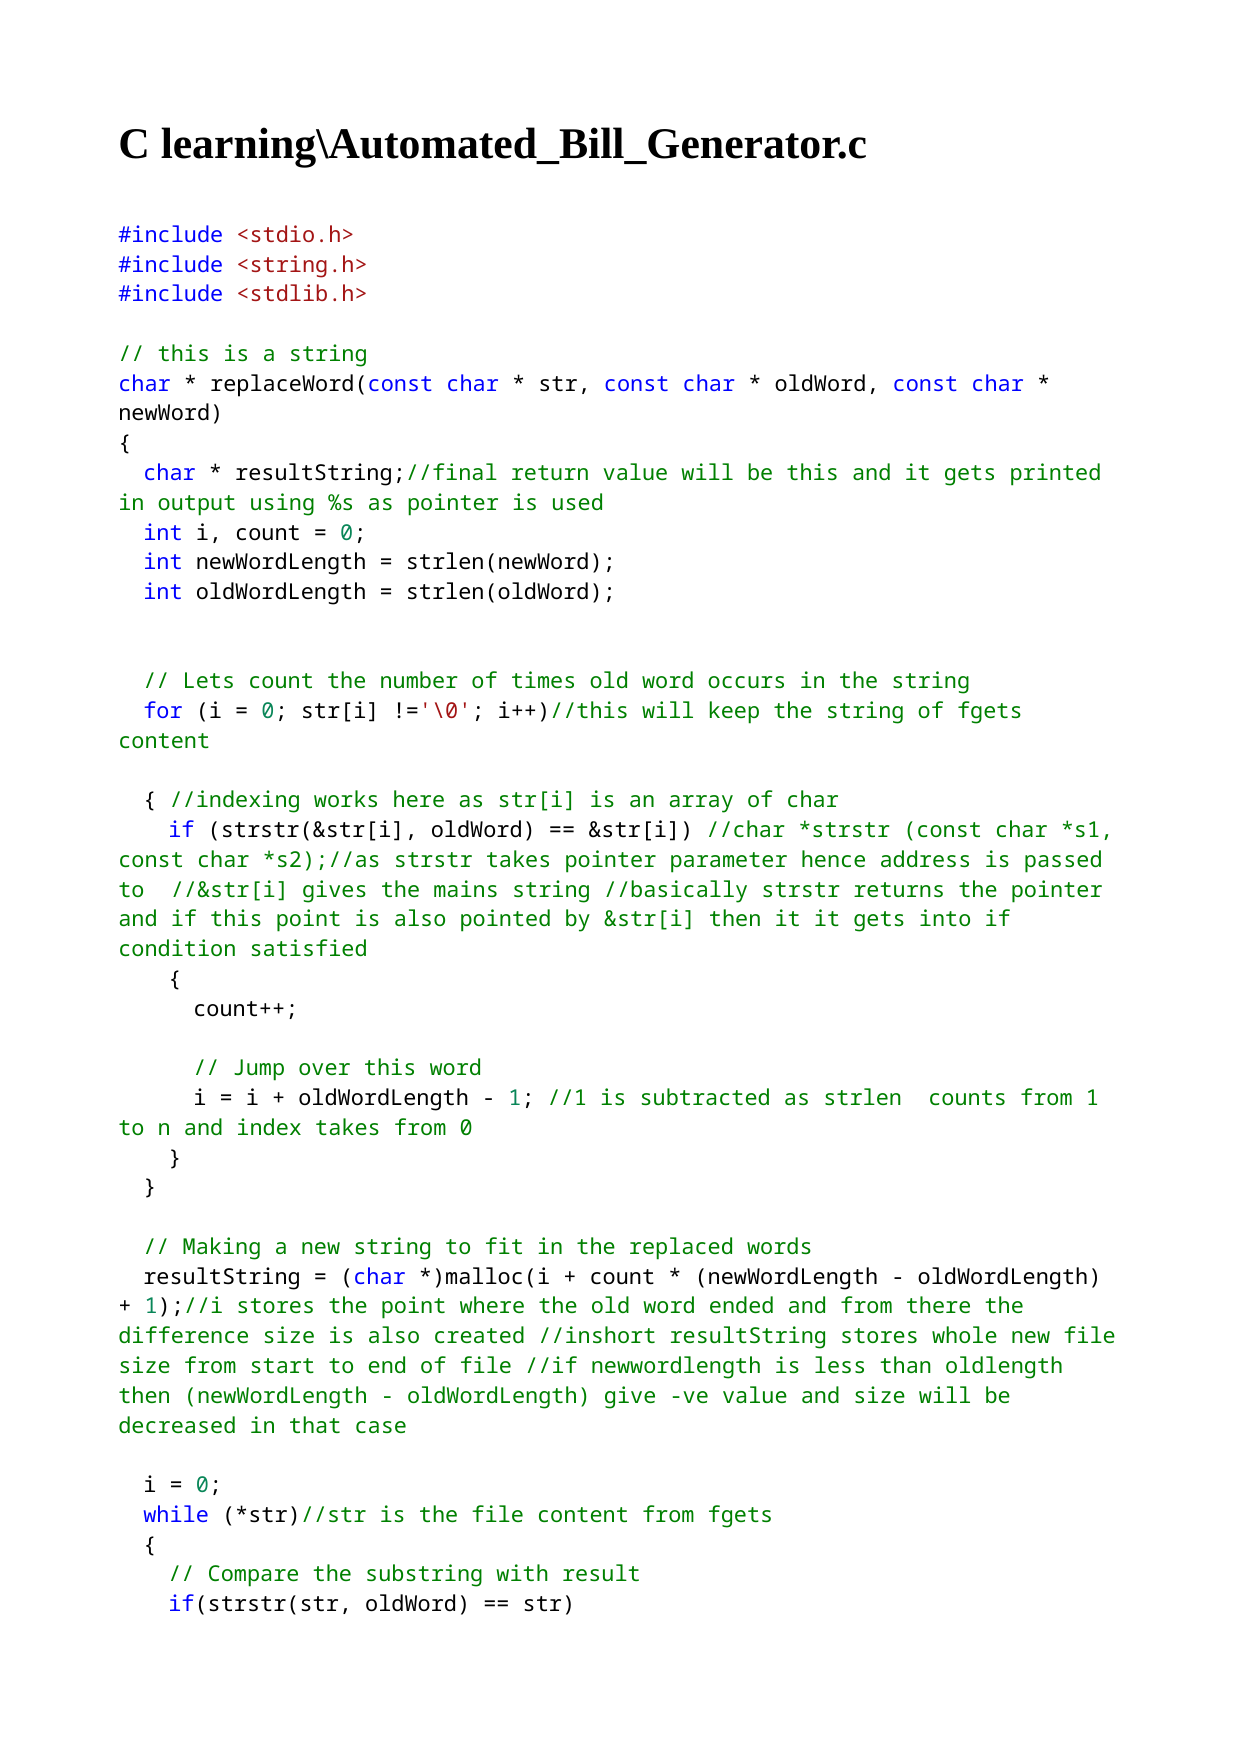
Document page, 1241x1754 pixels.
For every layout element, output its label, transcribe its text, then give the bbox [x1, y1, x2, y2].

text int i, count = 0; [118, 517, 1122, 546]
text // Making a new string to fit in the replaced words [118, 1231, 1122, 1261]
text int oldWordLength = strlen(oldWord); [118, 576, 1122, 606]
text if (strstr(&str[i], oldWord) == &str[i]) //char *strstr (const char *s1, const char *s2);//as strstr takes pointer parameter hence address is passed to //&str[i] gives the mains string //basically strstr returns the pointer and if this point is also pointed by &str[i] then it it gets into if condition satisfied [118, 814, 1122, 963]
text resultString = (char *)malloc(i + count * (newWordLength - oldWordLength) + 1);//i stores the point where the old word ended and from there the difference size is also created //inshort resultString stores whole new file size from start to end of file //if newwordlength is less than oldlength then (newWordLength - oldWordLength) give -ve value and size will be decreased in that case [118, 1261, 1122, 1439]
text while (*str)//str is the file content from fgets [118, 1499, 1122, 1529]
text C learning\Automated_Bill_Generator.c [118, 118, 1122, 168]
text #include <string.h> [118, 248, 1122, 278]
text char * replaceWord(const char * str, const char * oldWord, const char * newWord) [118, 368, 1122, 427]
text { [118, 427, 1122, 457]
text // this is a string [118, 338, 1122, 368]
text if(strstr(str, oldWord) == str) [118, 1588, 1122, 1618]
text i = i + oldWordLength - 1; //1 is subtracted as strlen counts from 1 to n and index takes from 0 [118, 1082, 1122, 1142]
text // Jump over this word [118, 1052, 1122, 1082]
text { [118, 963, 1122, 993]
text // Compare the substring with result [118, 1558, 1122, 1588]
text #include <stdio.h> [118, 219, 1122, 248]
text } [118, 1171, 1122, 1201]
text { [118, 1529, 1122, 1558]
text } [118, 1142, 1122, 1171]
text { //indexing works here as str[i] is an array of char [118, 784, 1122, 814]
text int newWordLength = strlen(newWord); [118, 546, 1122, 576]
text for (i = 0; str[i] !='\0'; i++)//this will keep the string of fgets content [118, 695, 1122, 754]
text char * resultString;//final return value will be this and it gets printed in output using %s as pointer is used [118, 457, 1122, 517]
text #include <stdlib.h> [118, 278, 1122, 308]
text i = 0; [118, 1469, 1122, 1499]
text count++; [118, 993, 1122, 1022]
text // Lets count the number of times old word occurs in the string [118, 665, 1122, 695]
